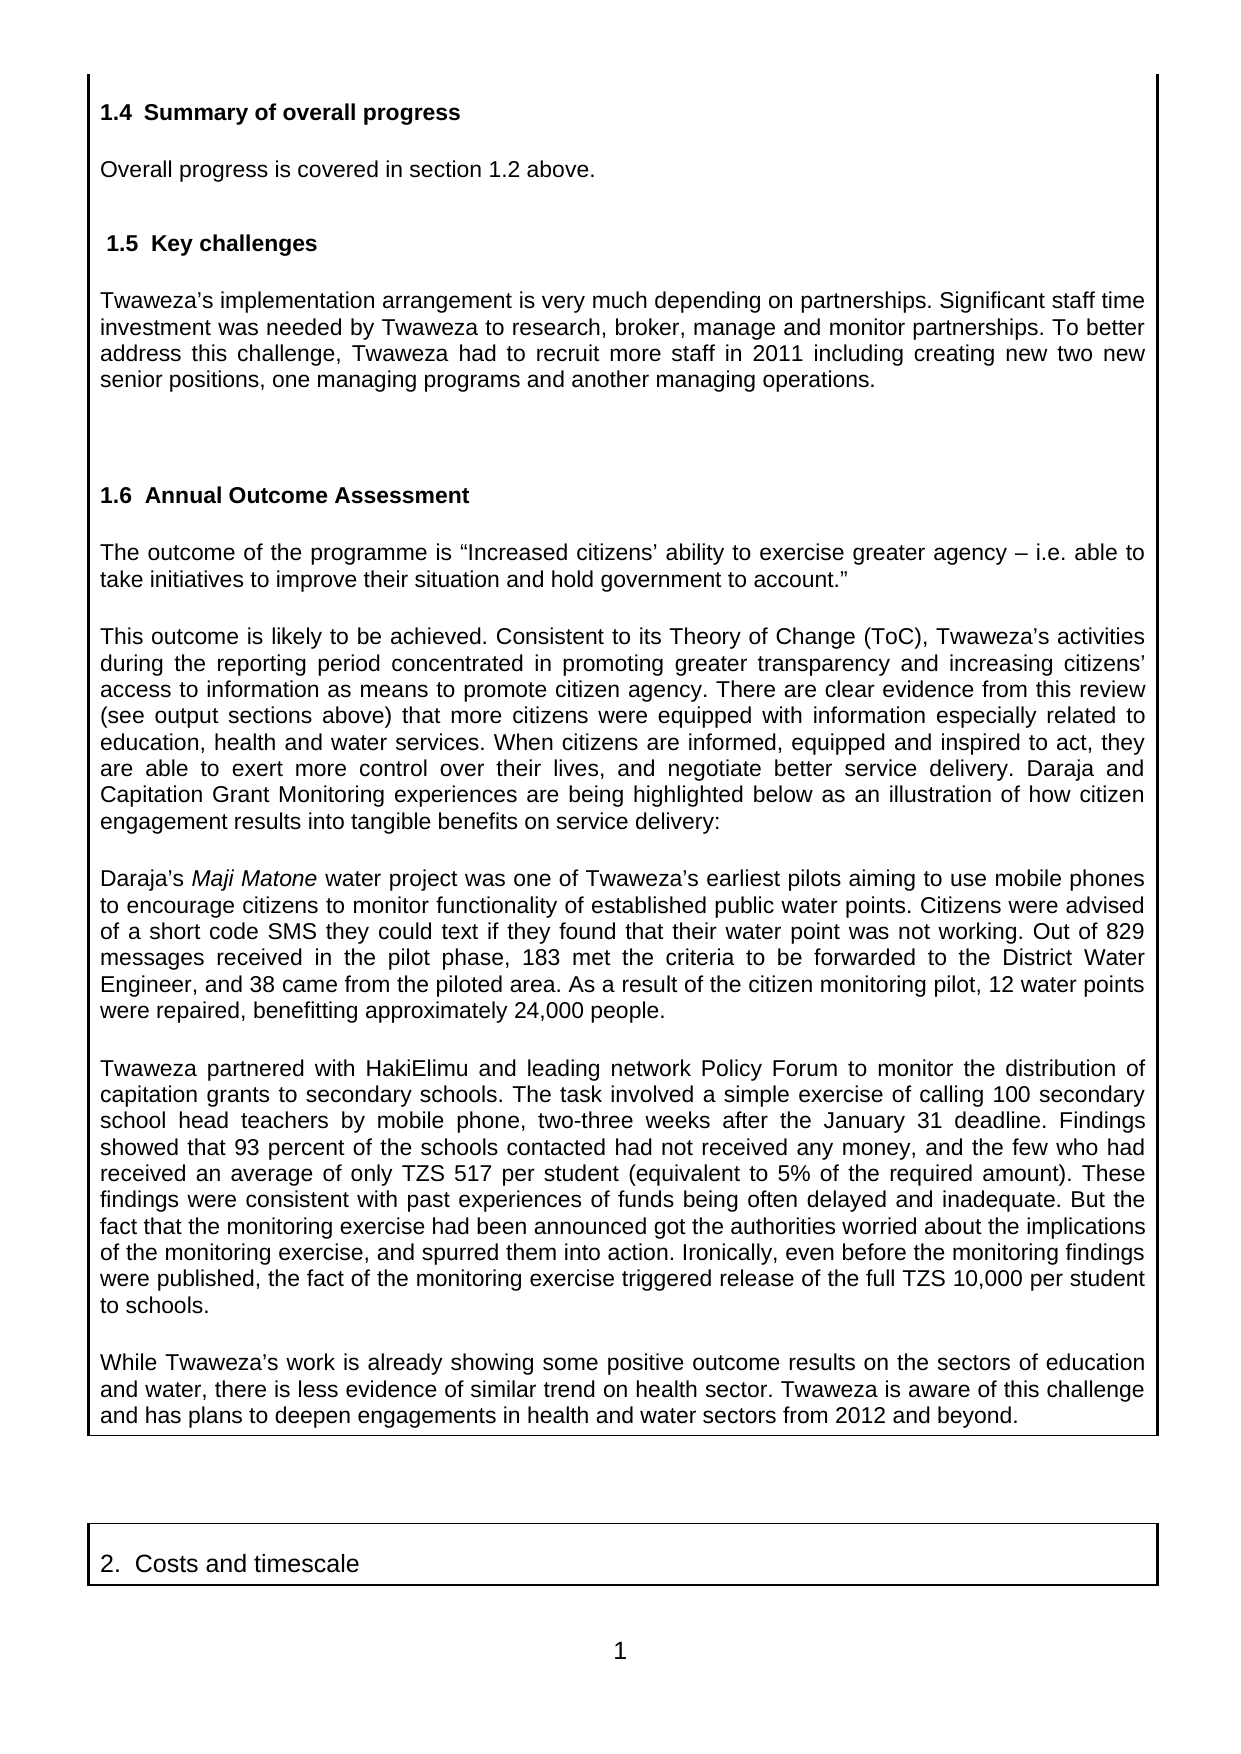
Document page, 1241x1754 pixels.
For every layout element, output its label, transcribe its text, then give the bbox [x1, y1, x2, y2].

table_cell 1.5 Key challenges Twaweza’s implementation arrangement is very much depending on partnerships. Significant staff time investment was needed by Twaweza to research, broker, manage and monitor partnerships. To better address this challenge, Twaweza had to recruit more staff in 2011 including creating new two new senior positions, one managing programs and another managing operations. [90, 205, 1156, 457]
table_cell Summary of overall progress Overall progress is covered in section 1.2 above. [90, 74, 1156, 205]
table_header 2. Costs and timescale [90, 1524, 1156, 1584]
table_cell 1.6 Annual Outcome Assessment The outcome of the programme is “Increased citizens’ ability to exercise greater agency – i.e. able to take initiatives to improve their situation and hold government to account.” This outcome is likely to be achieved. Consistent to its Theory of Change (ToC), Twaweza’s activities during the reporting period concentrated in promoting greater transparency and increasing citizens’ access to information as means to promote citizen agency. There are clear evidence from this review (see output sections above) that more citizens were equipped with information especially related to education, health and water services. When citizens are informed, equipped and inspired to act, they are able to exert more control over their lives, and negotiate better service delivery. Daraja and Capitation Grant Monitoring experiences are being highlighted below as an illustration of how citizen engagement results into tangible benefits on service delivery: Daraja’s Maji Matone water project was one of Twaweza’s earliest pilots aiming to use mobile phones to encourage citizens to monitor functionality of established public water points. Citizens were advised of a short code SMS they could text if they found that their water point was not working. Out of 829 messages received in the pilot phase, 183 met the criteria to be forwarded to the District Water Engineer, and 38 came from the piloted area. As a result of the citizen monitoring pilot, 12 water points were repaired, benefitting approximately 24,000 people. Twaweza partnered with HakiElimu and leading network Policy Forum to monitor the distribution of capitation grants to secondary schools. The task involved a simple exercise of calling 100 secondary school head teachers by mobile phone, two-three weeks after the January 31 deadline. Findings showed that 93 percent of the schools contacted had not received any money, and the few who had received an average of only TZS 517 per student (equivalent to 5% of the required amount). These findings were consistent with past experiences of funds being often delayed and inadequate. But the fact that the monitoring exercise had been announced got the authorities worried about the implications of the monitoring exercise, and spurred them into action. Ironically, even before the monitoring findings were published, the fact of the monitoring exercise triggered release of the full TZS 10,000 per student to schools. While Twaweza’s work is already showing some positive outcome results on the sectors of education and water, there is less evidence of similar trend on health sector. Twaweza is aware of this challenge and has plans to deepen engagements in health and water sectors from 2012 and beyond. [90, 457, 1156, 1435]
